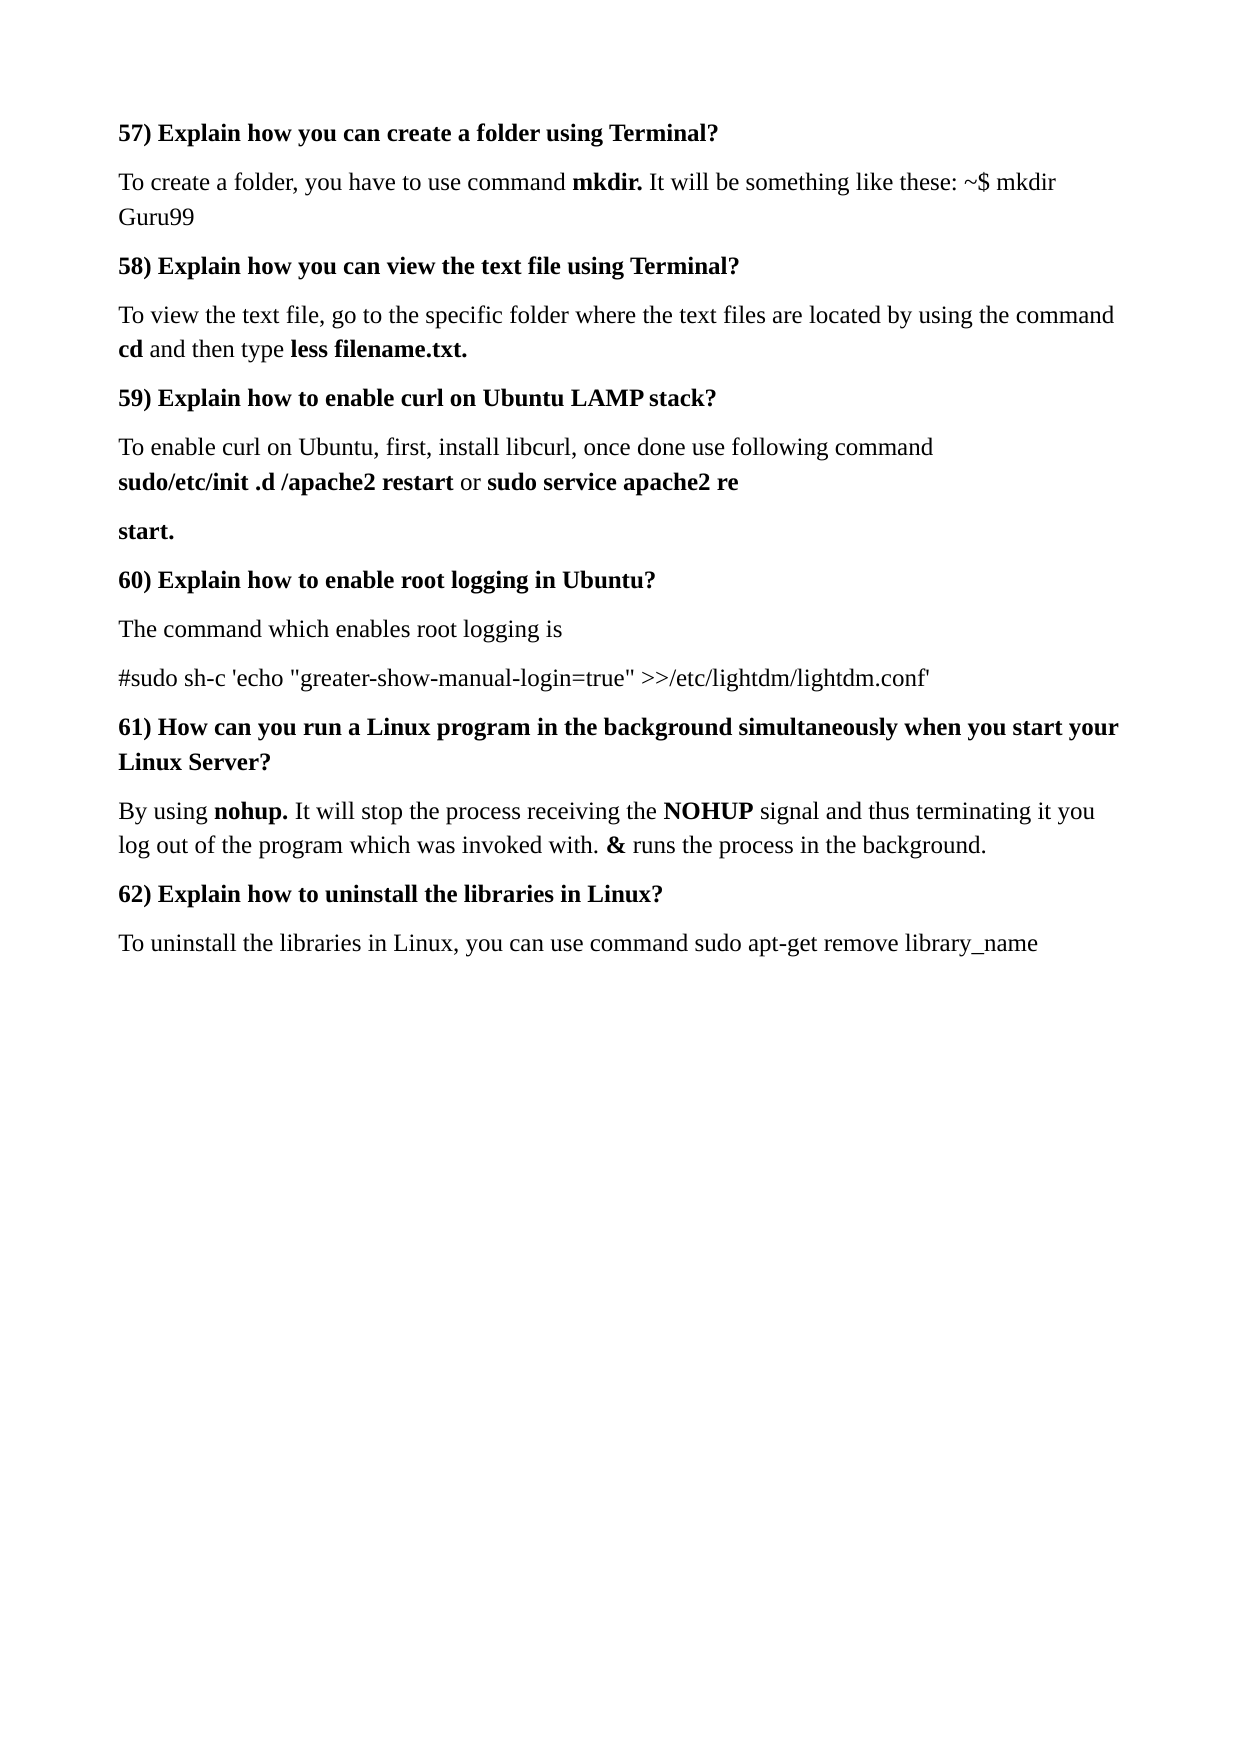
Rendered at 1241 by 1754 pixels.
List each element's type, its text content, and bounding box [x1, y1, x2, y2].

text #sudo sh-c 'echo "greater-show-manual-login=true" >>/etc/lightdm/lightdm.conf' [118, 663, 1122, 692]
text 59) Explain how to enable curl on Ubuntu LAMP stack? [118, 383, 1122, 412]
text The command which enables root logging is [118, 614, 1122, 643]
text To view the text file, go to the specific folder where the text files are located by using the command cd and then type less filename.txt. [118, 300, 1122, 363]
text start. [118, 516, 1122, 545]
text 60) Explain how to enable root logging in Ubuntu? [118, 565, 1122, 594]
text By using nohup. It will stop the process receiving the NOHUP signal and thus terminating it you log out of the program which was invoked with. & runs the process in the background. [118, 796, 1122, 859]
text 58) Explain how you can view the text file using Terminal? [118, 251, 1122, 279]
text To enable curl on Ubuntu, first, install libcurl, once done use following command sudo/etc/init .d /apache2 restart or sudo service apache2 re [118, 432, 1122, 496]
text 62) Explain how to uninstall the libraries in Linux? [118, 879, 1122, 908]
text To uninstall the libraries in Linux, you can use command sudo apt-get remove library_name [118, 928, 1122, 957]
text 61) How can you run a Linux program in the background simultaneously when you start your Linux Server? [118, 712, 1122, 775]
text To create a folder, you have to use command mkdir. It will be something like these: ~$ mkdir Guru99 [118, 167, 1122, 230]
text 57) Explain how you can create a folder using Terminal? [118, 118, 1122, 147]
